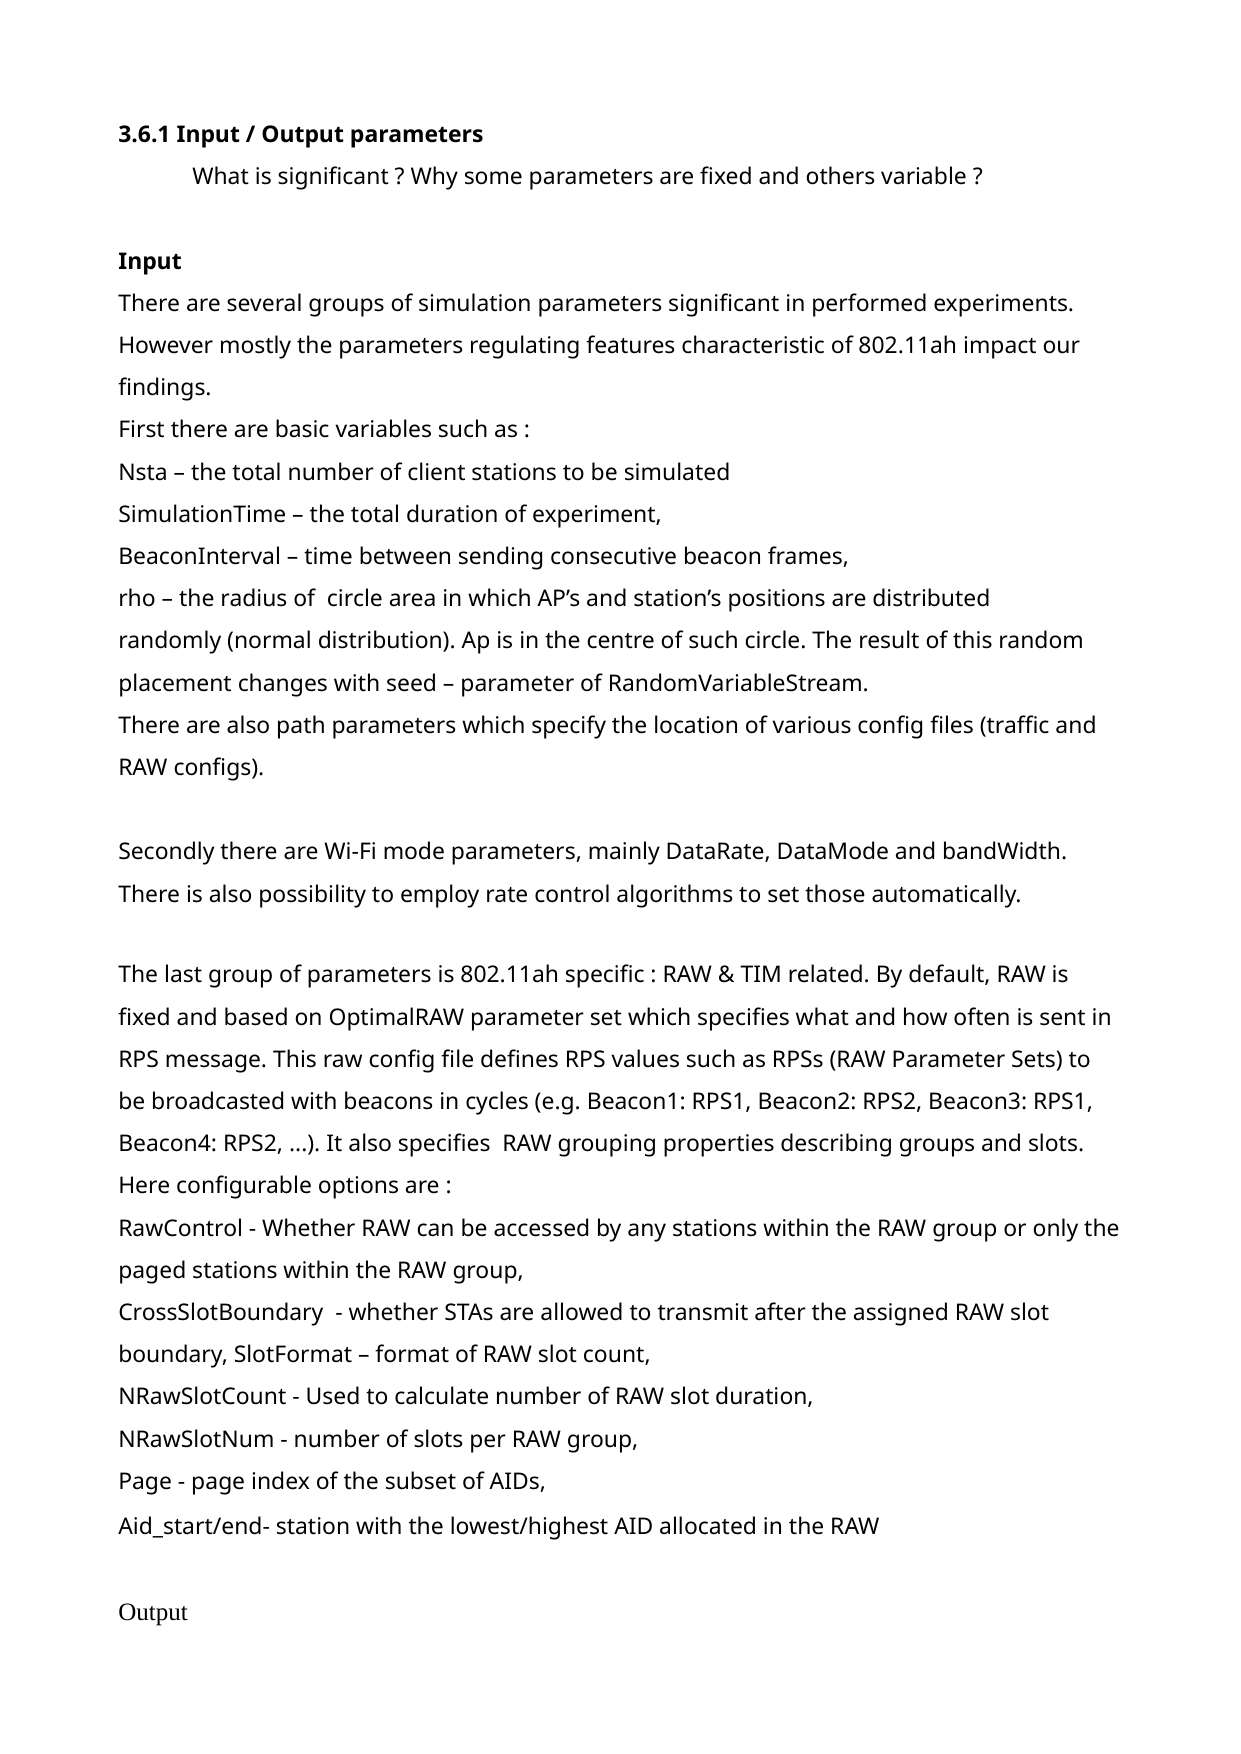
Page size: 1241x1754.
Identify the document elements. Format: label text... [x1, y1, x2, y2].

text Page - page index of the subset of AIDs, [118, 1465, 1122, 1496]
text BeaconInterval – time between sending consecutive beacon frames, [118, 540, 1122, 571]
text The last group of parameters is 802.11ah specific : RAW & TIM related. By default, RAW is fixed and based on OptimalRAW parameter set which specifies what and how often is sent in RPS message. This raw config file defines RPS values such as RPSs (RAW Parameter Sets) to be broadcasted with beacons in cycles (e.g. Beacon1: RPS1, Beacon2: RPS2, Beacon3: RPS1, Beacon4: RPS2, ...). It also specifies RAW grouping properties describing groups and slots. [118, 958, 1122, 1158]
text There is also possibility to employ rate control algorithms to set those automatically. [118, 877, 1122, 909]
text There are also path parameters which specify the location of various config files (traffic and RAW configs). [118, 709, 1122, 782]
text 3.6.1 Input / Output parameters [118, 118, 1122, 149]
text There are several groups of simulation parameters significant in performed experiments. However mostly the parameters regulating features characteristic of 802.11ah impact our findings. [118, 287, 1122, 402]
text rho – the radius of circle area in which AP’s and station’s positions are distributed [118, 582, 1122, 613]
text Output [118, 1597, 1122, 1626]
text Secondly there are Wi-Fi mode parameters, mainly DataRate, DataMode and bandWidth. [118, 835, 1122, 867]
text Input [118, 245, 1122, 276]
text Nsta – the total number of client stations to be simulated [118, 456, 1122, 487]
text NRawSlotNum - number of slots per RAW group, [118, 1422, 1122, 1454]
text Here configurable options are : [118, 1169, 1122, 1201]
text NRawSlotCount - Used to calculate number of RAW slot duration, [118, 1380, 1122, 1412]
text CrossSlotBoundary - whether STAs are allowed to transmit after the assigned RAW slot boundary, SlotFormat – format of RAW slot count, [118, 1296, 1122, 1369]
text What is significant ? Why some parameters are fixed and others variable ? [118, 160, 1122, 192]
text First there are basic variables such as : [118, 413, 1122, 445]
text SimulationTime – the total duration of experiment, [118, 498, 1122, 529]
text randomly (normal distribution). Ap is in the centre of such circle. The result of this random placement changes with seed – parameter of RandomVariableStream. [118, 624, 1122, 698]
text Aid_start/end- station with the lowest/highest AID allocated in the RAW [118, 1510, 1122, 1541]
text RawControl - Whether RAW can be accessed by any stations within the RAW group or only the paged stations within the RAW group, [118, 1212, 1122, 1285]
